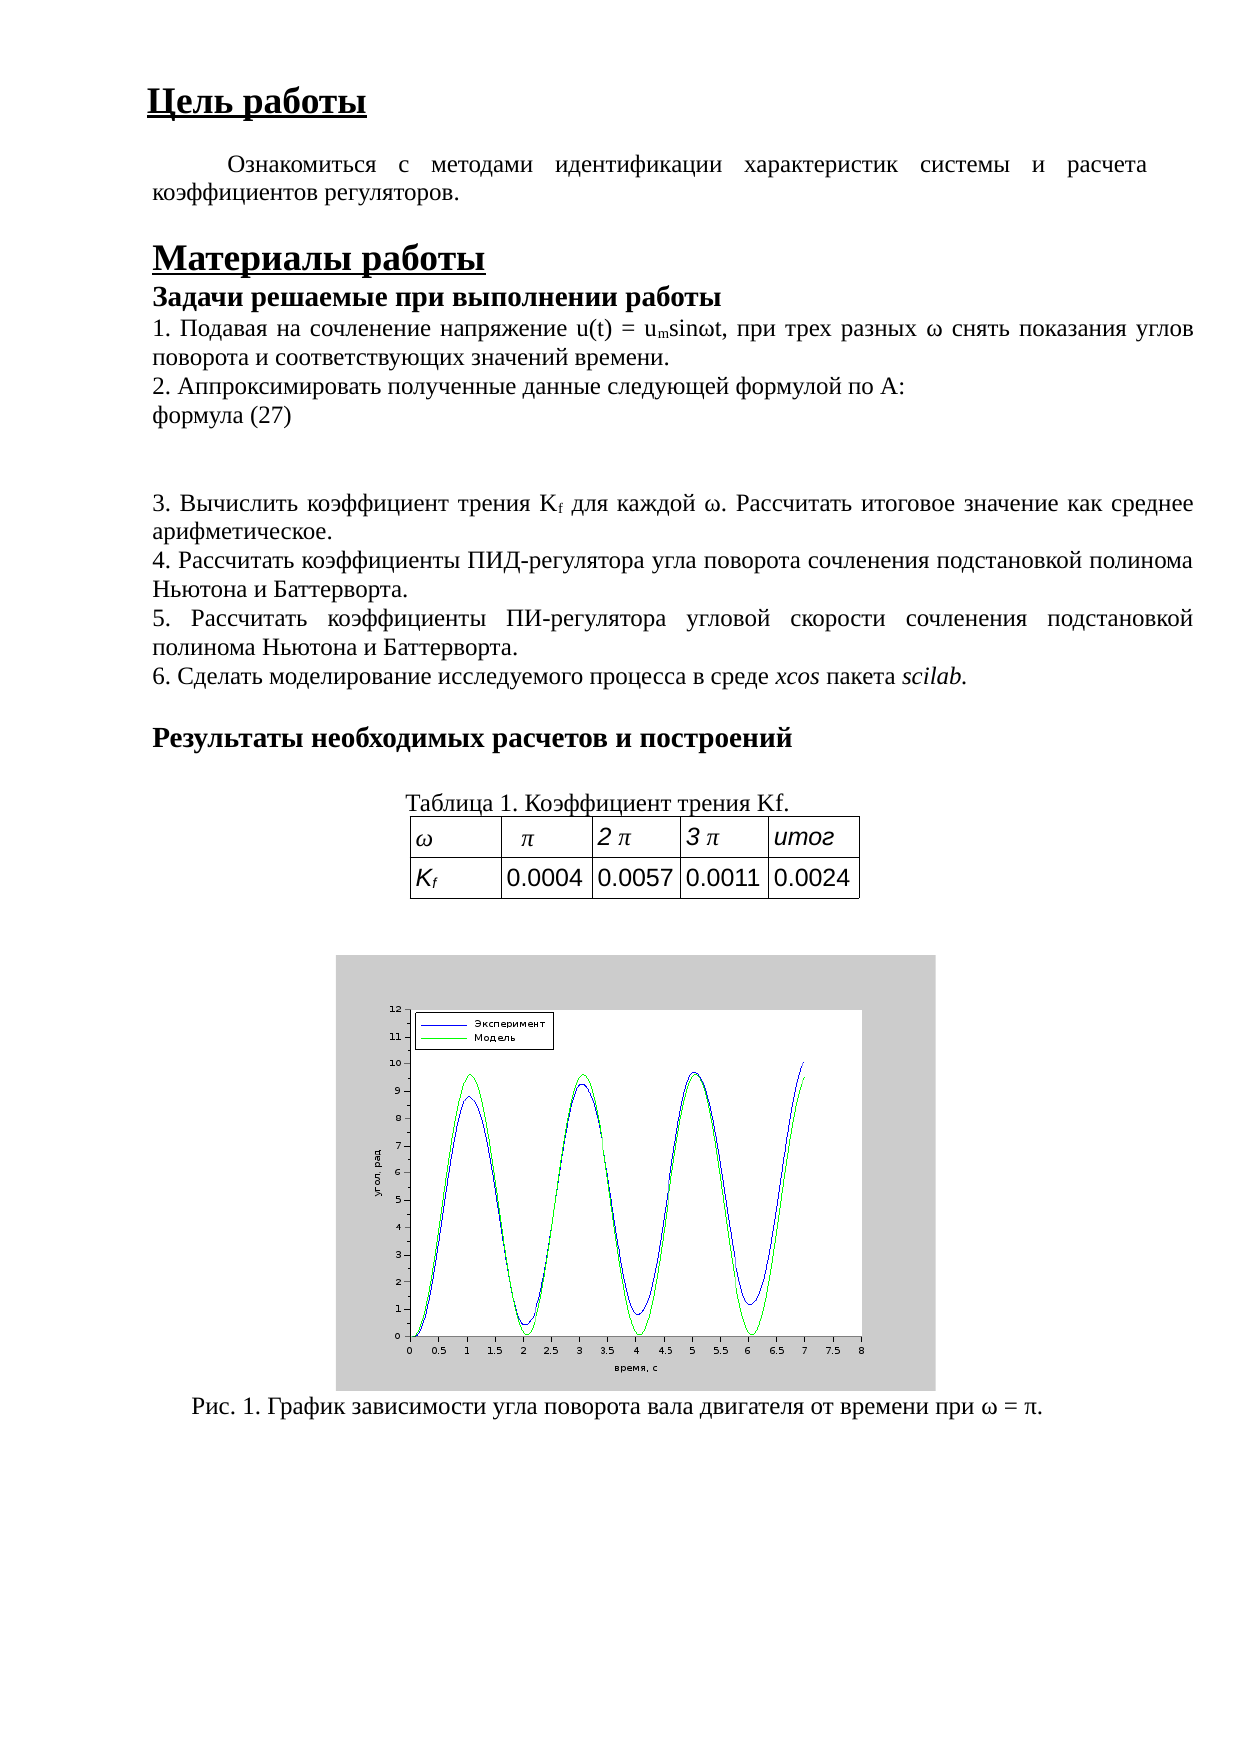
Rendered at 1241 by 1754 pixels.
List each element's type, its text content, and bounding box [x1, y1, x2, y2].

table_header ω [411, 817, 501, 857]
table_header 3 π [681, 817, 768, 857]
text Таблица 1. Коэффициент трения Kf. [405, 788, 1194, 816]
list Цель работы [147, 78, 1194, 121]
text 3. Вычислить коэффициент трения Kf для каждой ω. Рассчитать итоговое значение как среднее арифметическое. [152, 488, 1194, 545]
table_cell 0.0011 [681, 858, 768, 897]
picture [335, 955, 936, 1391]
text Рис. 1. График зависимости угла поворота вала двигателя от времени при ω = π. [77, 956, 1157, 1420]
text Задачи решаемые при выполнении работы [152, 279, 1194, 313]
table_cell Kf [411, 858, 501, 897]
text Материалы работы [77, 236, 1194, 279]
table_cell 0.0057 [593, 858, 680, 897]
text 6. Сделать моделирование исследуемого процесса в среде xcos пакета scilab. [152, 661, 1194, 690]
text 1. Подавая на сочленение напряжение u(t) = umsinωt, при трех разных ω снять показания углов поворота и соответствующих значений времени. [152, 313, 1194, 371]
text 4. Рассчитать коэффициенты ПИД-регулятора угла поворота сочленения подстановкой полинома Ньютона и Баттерворта. [152, 546, 1194, 603]
text Ознакомиться с методами идентификации характеристик системы и расчета коэффициентов регуляторов. [152, 149, 1148, 206]
table_cell 0.0024 [769, 858, 859, 897]
table_header π [502, 817, 592, 857]
table_cell 0.0004 [502, 858, 592, 897]
text 2. Аппроксимировать полученные данные следующей формулой по А: [152, 371, 1194, 400]
table_header итог [769, 817, 859, 857]
table_header 2 π [593, 817, 680, 857]
text Результаты необходимых расчетов и построений [77, 720, 1194, 753]
text 5. Рассчитать коэффициенты ПИ-регулятора угловой скорости сочленения подстановкой полинома Ньютона и Баттерворта. [152, 603, 1194, 661]
text формула (27) [152, 400, 1194, 429]
